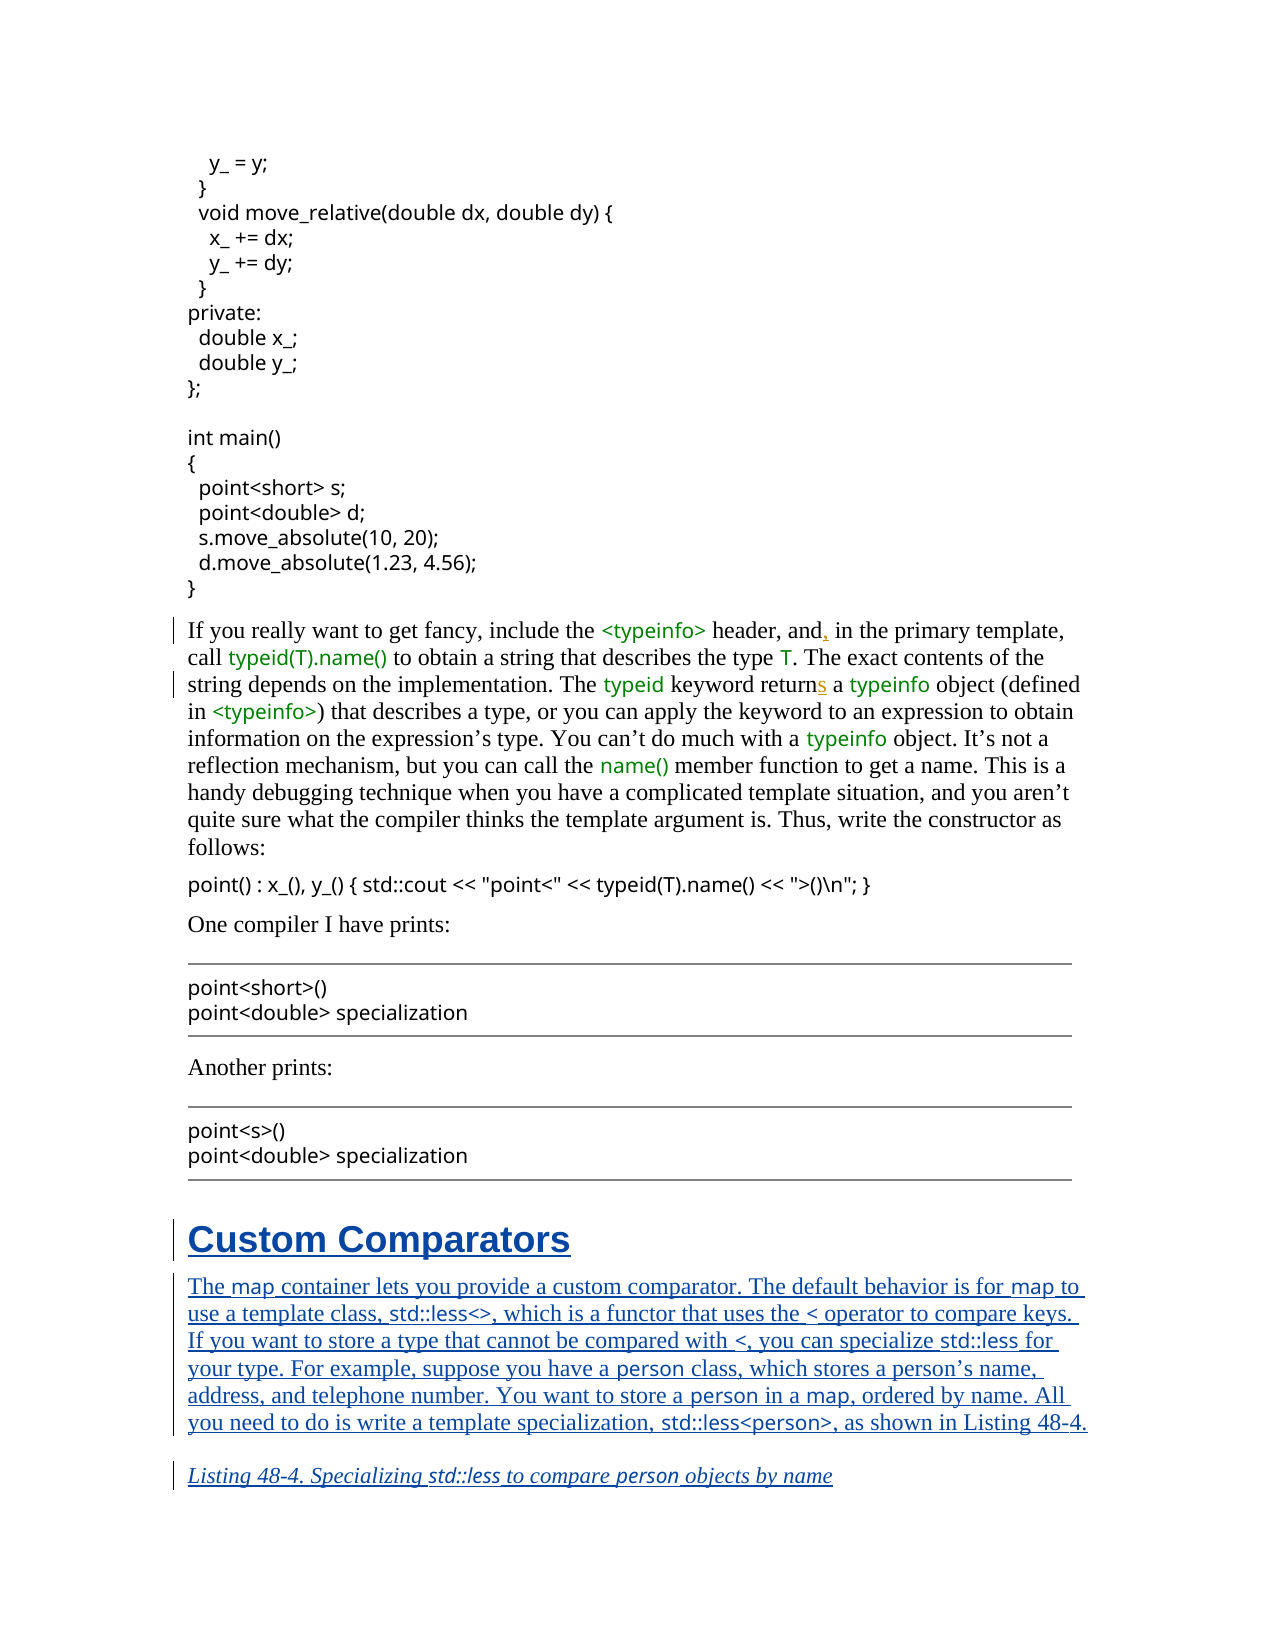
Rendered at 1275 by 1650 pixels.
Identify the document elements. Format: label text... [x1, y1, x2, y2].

text point<short> s; [187, 475, 1072, 500]
text y_ = y; [187, 150, 1072, 175]
text y_ += dy; [187, 250, 1072, 275]
text The map container lets you provide a custom comparator. The default behavior is for map to use a template class, std::less<>, which is a functor that uses the < operator to compare keys. If you want to store a type that cannot be compared with <, you can specialize std::less for your type. For example, suppose you have a person class, which stores a person’s name, address, and telephone number. You want to store a person in a map, ordered by name. All you need to do is write a template specialization, std::less<person>, as shown in Listing 48-4. [187, 1273, 1087, 1432]
text point<double> d; [187, 500, 1072, 525]
text } [187, 575, 1072, 600]
text s.move_absolute(10, 20); [187, 525, 1072, 550]
text } [187, 275, 1072, 300]
text } [187, 175, 1072, 200]
text { [187, 450, 1072, 475]
text point<double> specialization [187, 1000, 1072, 1037]
text point<s>() [187, 1107, 1072, 1144]
text Another prints: [187, 1054, 1087, 1081]
text point() : x_(), y_() { std::cout << "point<" << typeid(T).name() << ">()\n"; } [187, 873, 1072, 898]
text point<short>() [187, 964, 1072, 1000]
text double x_; [187, 325, 1072, 350]
text private: [187, 300, 1072, 325]
text void move_relative(double dx, double dy) { [187, 200, 1072, 225]
text One compiler I have prints: [187, 910, 1087, 937]
text double y_; [187, 350, 1072, 375]
text If you really want to get fancy, include the <typeinfo> header, and, in the primary template, call typeid(T).name() to obtain a string that describes the type T. The exact contents of the string depends on the implementation. The typeid keyword returns a typeinfo object (defined in <typeinfo>) that describes a type, or you can apply the keyword to an expression to obtain information on the expression’s type. You can’t do much with a typeinfo object. It’s not a reflection mechanism, but you can call the name() member function to get a name. This is a handy debugging technique when you have a complicated template situation, and you aren’t quite sure what the compiler thinks the template argument is. Thus, write the constructor as follows: [187, 617, 1087, 860]
text d.move_absolute(1.23, 4.56); [187, 550, 1072, 575]
text }; [187, 375, 1072, 400]
text Listing 48-4. Specializing std::less to compare person objects by name [187, 1461, 1087, 1490]
text x_ += dx; [187, 225, 1072, 250]
text int main() [187, 425, 1072, 450]
subtitle Custom Comparators [187, 1219, 1087, 1261]
text point<double> specialization [187, 1144, 1072, 1181]
